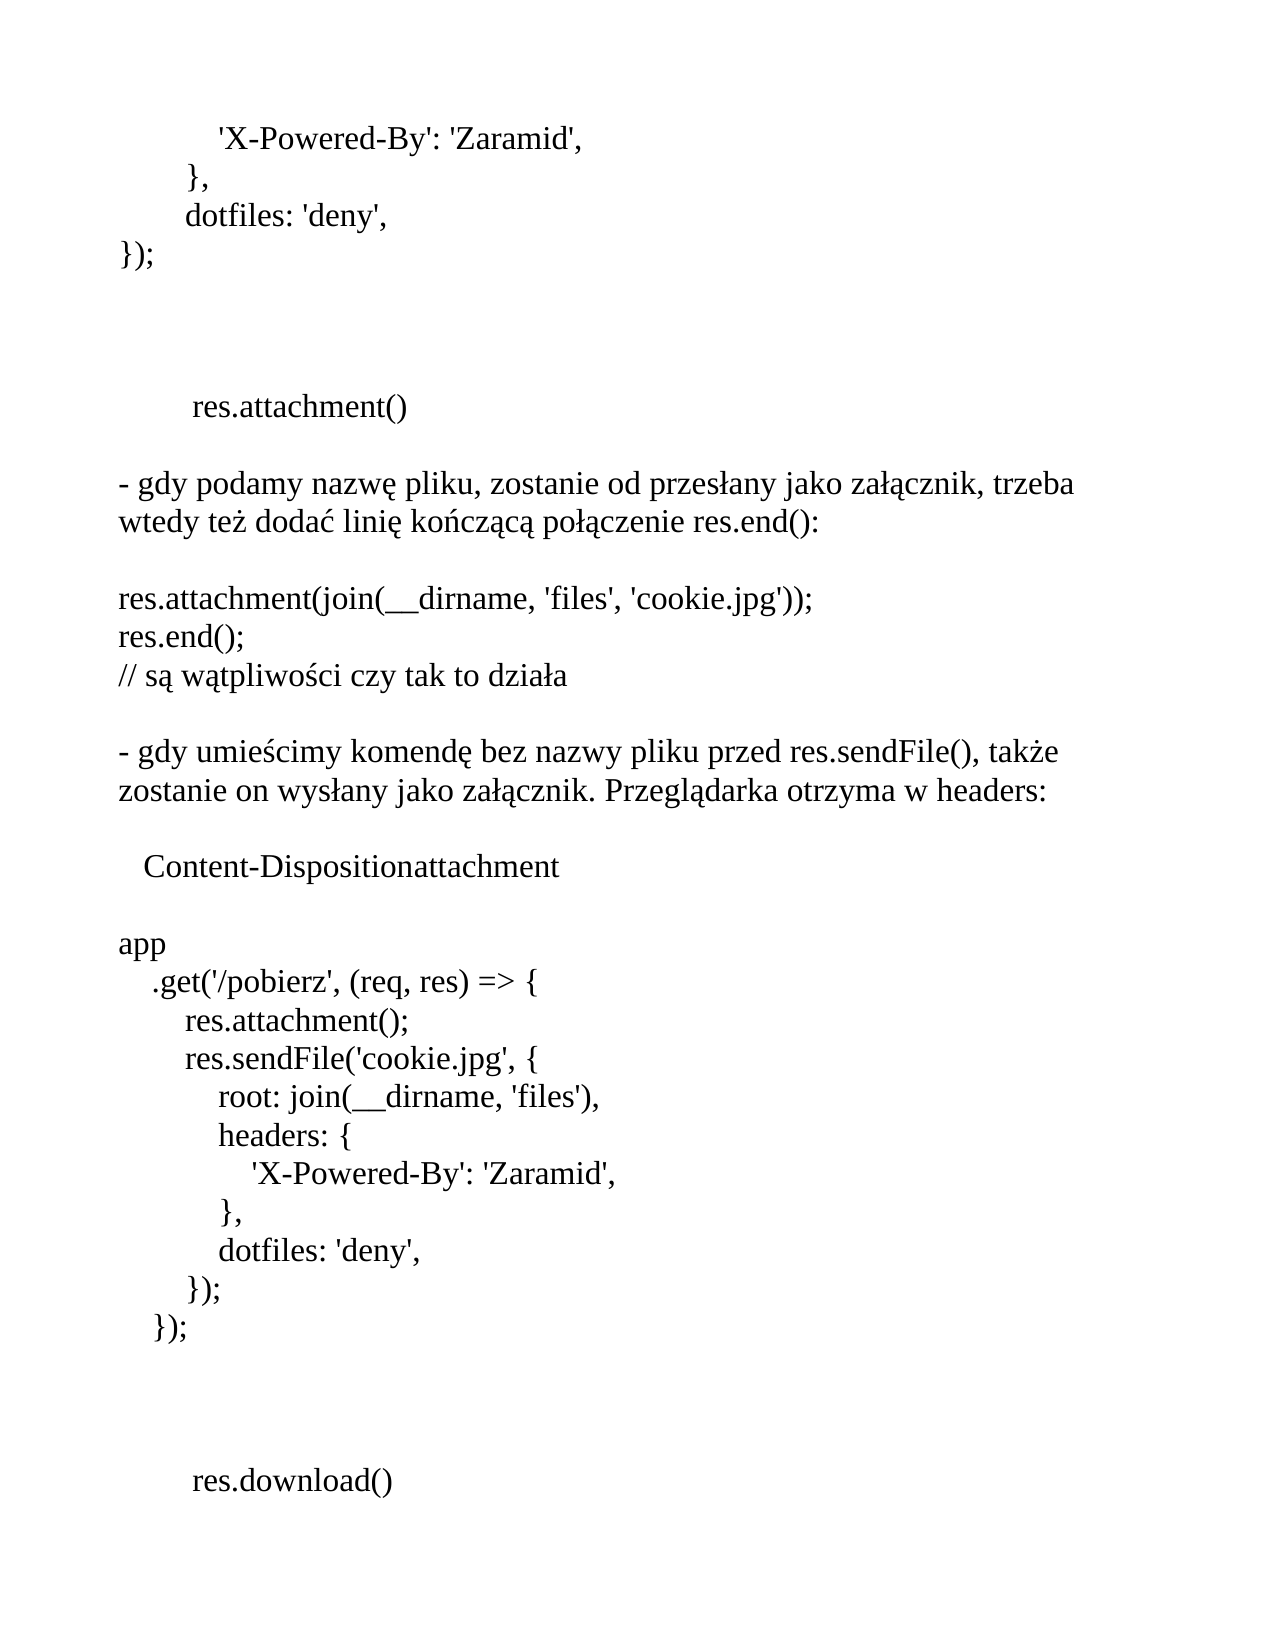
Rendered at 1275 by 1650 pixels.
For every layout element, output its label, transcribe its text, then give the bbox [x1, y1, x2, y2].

text res.download() [118, 1460, 1157, 1498]
text dotfiles: 'deny', [118, 1230, 1157, 1268]
text .get('/pobierz', (req, res) => { [118, 961, 1157, 1000]
text res.sendFile('cookie.jpg', { [118, 1038, 1157, 1076]
text res.end(); [118, 616, 1157, 655]
text dotfiles: 'deny', [118, 195, 1157, 233]
text }, [118, 156, 1157, 195]
text 'X-Powered-By': 'Zaramid', [118, 118, 1157, 156]
text app [118, 923, 1157, 961]
text res.attachment(join(__dirname, 'files', 'cookie.jpg')); [118, 578, 1157, 616]
text - gdy podamy nazwę pliku, zostanie od przesłany jako załącznik, trzeba wtedy też dodać linię kończącą połączenie res.end(): [118, 463, 1157, 540]
text }); [118, 1306, 1157, 1345]
text root: join(__dirname, 'files'), [118, 1076, 1157, 1115]
text res.attachment() [118, 386, 1157, 425]
text res.attachment(); [118, 1000, 1157, 1038]
text 'X-Powered-By': 'Zaramid', [118, 1153, 1157, 1191]
text Content-Disposition attachment [118, 846, 1157, 885]
text - gdy umieścimy komendę bez nazwy pliku przed res.sendFile(), także zostanie on wysłany jako załącznik. Przeglądarka otrzyma w headers: [118, 731, 1157, 808]
text }); [118, 233, 1157, 271]
text }); [118, 1268, 1157, 1306]
text }, [118, 1191, 1157, 1230]
text headers: { [118, 1115, 1157, 1153]
text // są wątpliwości czy tak to działa [118, 655, 1157, 693]
